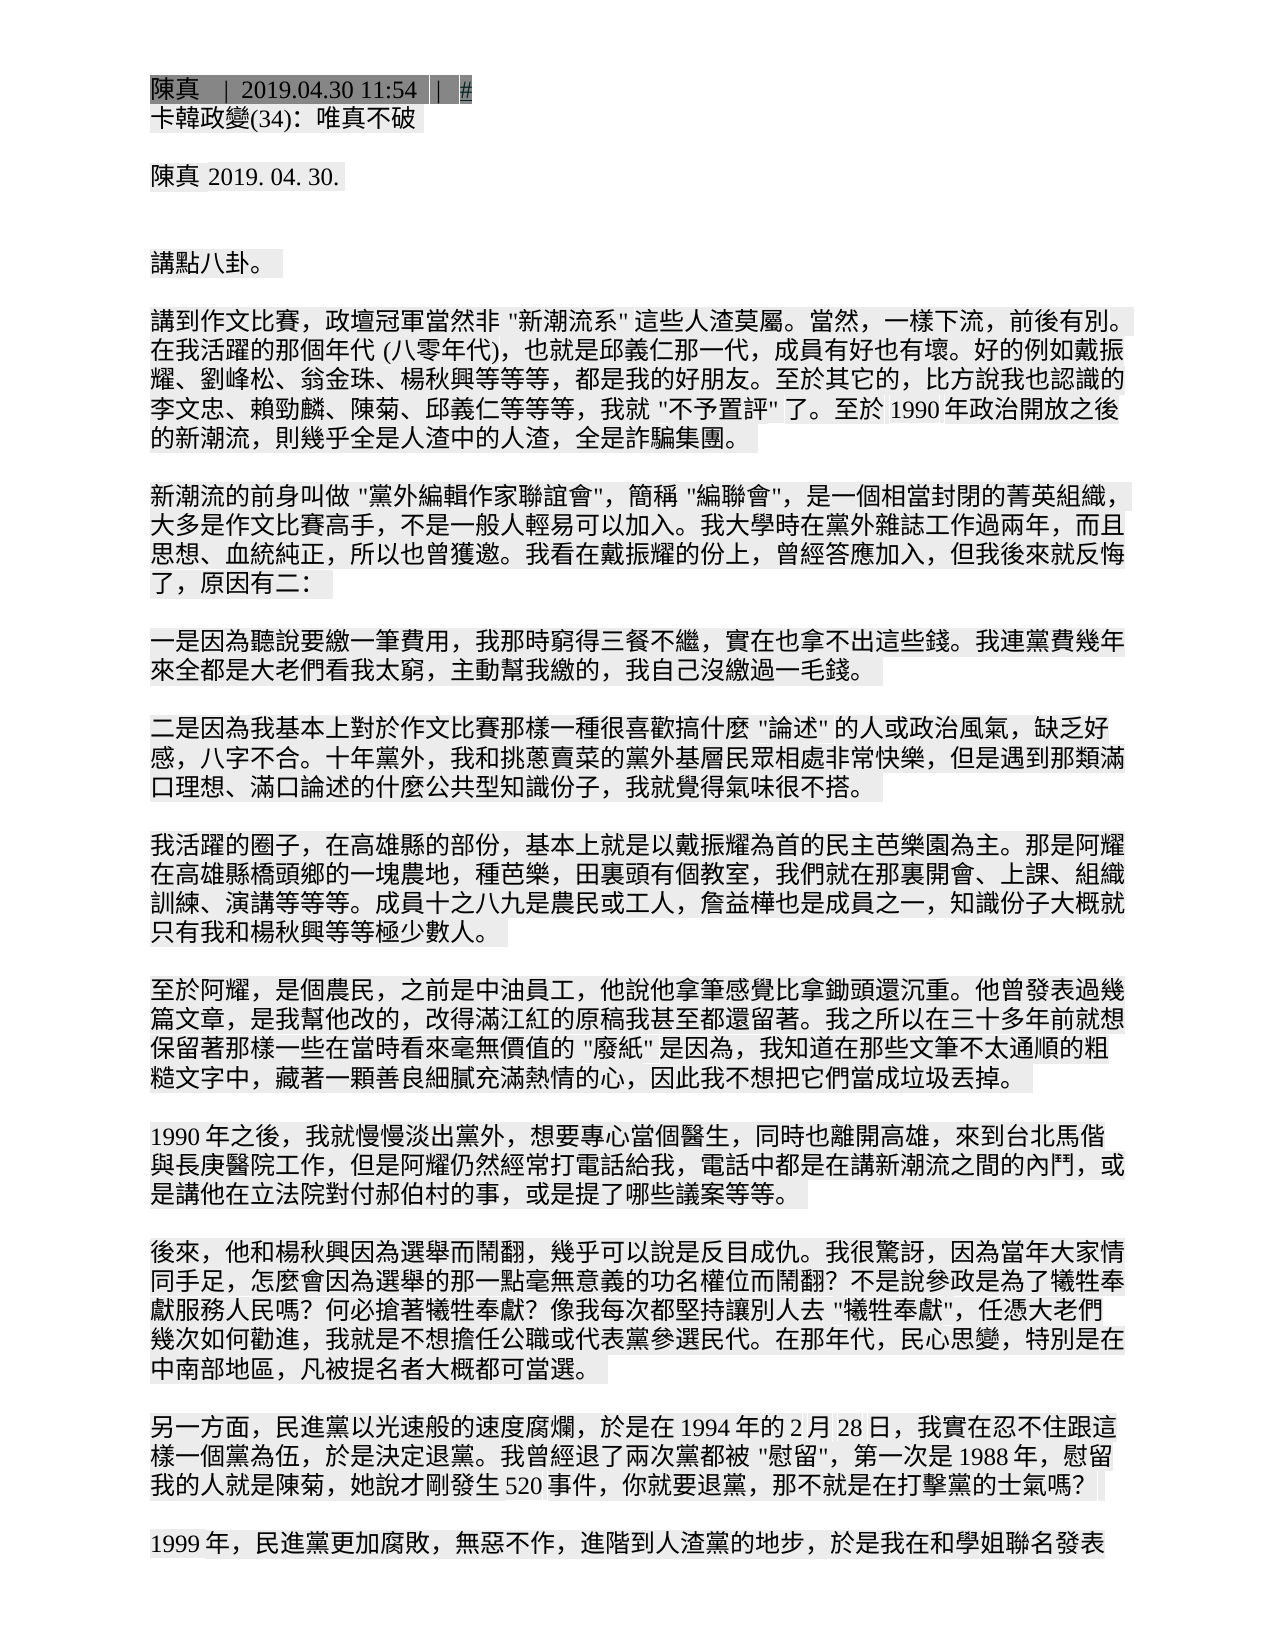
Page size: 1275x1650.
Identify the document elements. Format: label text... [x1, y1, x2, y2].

text 卡韓政變(34)：唯真不破 陳真 2019. 04. 30. 講點八卦。 講到作文比賽，政壇冠軍當然非 "新潮流系" 這些人渣莫屬。當然，一樣下流，前後有別。在我活躍的那個年代 (八零年代)，也就是邱義仁那一代，成員有好也有壞。好的例如戴振耀、劉峰松、翁金珠、楊秋興等等等，都是我的好朋友。至於其它的，比方說我也認識的李文忠、賴勁麟、陳菊、邱義仁等等等，我就 "不予置評" 了。至於1990年政治開放之後的新潮流，則幾乎全是人渣中的人渣，全是詐騙集團。 新潮流的前身叫做 "黨外編輯作家聯誼會"，簡稱 "編聯會"，是一個相當封閉的菁英組織，大多是作文比賽高手，不是一般人輕易可以加入。我大學時在黨外雜誌工作過兩年，而且思想、血統純正，所以也曾獲邀。我看在戴振耀的份上，曾經答應加入，但我後來就反悔了，原因有二： 一是因為聽說要繳一筆費用，我那時窮得三餐不繼，實在也拿不出這些錢。我連黨費幾年來全都是大老們看我太窮，主動幫我繳的，我自己沒繳過一毛錢。 二是因為我基本上對於作文比賽那樣一種很喜歡搞什麼 "論述" 的人或政治風氣，缺乏好感，八字不合。十年黨外，我和挑蔥賣菜的黨外基層民眾相處非常快樂，但是遇到那類滿口理想、滿口論述的什麼公共型知識份子，我就覺得氣味很不搭。 我活躍的圈子，在高雄縣的部份，基本上就是以戴振耀為首的民主芭樂園為主。那是阿耀在高雄縣橋頭鄉的一塊農地，種芭樂，田裏頭有個教室，我們就在那裏開會、上課、組織訓練、演講等等等。成員十之八九是農民或工人，詹益樺也是成員之一，知識份子大概就只有我和楊秋興等等極少數人。 至於阿耀，是個農民，之前是中油員工，他說他拿筆感覺比拿鋤頭還沉重。他曾發表過幾篇文章，是我幫他改的，改得滿江紅的原稿我甚至都還留著。我之所以在三十多年前就想保留著那樣一些在當時看來毫無價值的 "廢紙" 是因為，我知道在那些文筆不太通順的粗糙文字中，藏著一顆善良細膩充滿熱情的心，因此我不想把它們當成垃圾丟掉。 1990年之後，我就慢慢淡出黨外，想要專心當個醫生，同時也離開高雄，來到台北馬偕與長庚醫院工作，但是阿耀仍然經常打電話給我，電話中都是在講新潮流之間的內鬥，或是講他在立法院對付郝伯村的事，或是提了哪些議案等等。 後來，他和楊秋興因為選舉而鬧翻，幾乎可以說是反目成仇。我很驚訝，因為當年大家情同手足，怎麼會因為選舉的那一點毫無意義的功名權位而鬧翻？不是說參政是為了犧牲奉獻服務人民嗎？何必搶著犧牲奉獻？像我每次都堅持讓別人去 "犧牲奉獻"，任憑大老們幾次如何勸進，我就是不想擔任公職或代表黨參選民代。在那年代，民心思變，特別是在中南部地區，凡被提名者大概都可當選。 另一方面，民進黨以光速般的速度腐爛，於是在1994年的2月28日，我實在忍不住跟這樣一個黨為伍，於是決定退黨。我曾經退了兩次黨都被 "慰留"，第一次是1988年，慰留我的人就是陳菊，她說才剛發生520事件，你就要退黨，那不就是在打擊黨的士氣嗎？ 1999年，民進黨更加腐敗，無惡不作，進階到人渣黨的地步，於是我在和學姐聯名發表 "給長老教會的一封公開信" 之後，開始和人渣黨站在對立面，從此和過去的同志們為敵，或是從此不再往來，免得尷尬。 2007年，我回到台灣，寫了一封公開信在報紙上，公開點名林義雄、陳菊、戴振耀、翁金珠、劉峰松、楊秋興等等幾位好朋友，希望他們不要再為虎作倀，不要再挺早已失去靈魂的民進黨，希望他們留給台灣一條生路。不久之後，我就接到他們其中幾位的電話，寒喧之餘，我聽得出來，我是不可能改變他們的。 就這樣又過了十年。十年之中，一部份出於道不同不相為謀，一部份出於我個人強烈的隱世厭世念頭，幾乎和過去友人完全斷絕了連絡；就算有人經常相邀，我也不想再和昔日同志們碰面。碰了面要講什麼？打一架嗎？ 直到有一天，我聽說阿耀得了胰臟癌。我知道這個病來日無多，於是就和阿耀連絡上了，彷彿時光倒流，宛如失散多年的手足重逢，他說他很想念我，這麼多年來曾看過我的許多文章。我明白他的意思，但我們盡量避開具體的政治話題，免得尷尬。他拍著我的背說 "我以前就跟你現在一樣壯！" 我手搭在他肩上，很難想像曾經壯得像一頭牛的阿耀竟變得如此衰弱瘦小。言談中，總感覺就像一種臨終感言，他說，他很高興在他一生中，能夠和我們這樣一些好朋友共同走過台灣最關鍵的那一段歷史。 我去醫院和他家看了他幾次，小心翼翼問起楊秋興。阿耀說，秋興已經十幾二十年沒連絡，而且也沒來看他。聽起來，兩人心結頗重。於是我又小心翼翼問他，"希不希望秋興來看你？" 阿耀笑說，"這種事要自然，不能勉強啦"。我聽得出來，他是懷著希望的。於是，我決定從事一項艱難任務，希望在阿耀生前，能夠讓他和秋興重逢，重修舊好。 我完成了這項使命，讓曾經宛如親兄弟一般的楊秋興和戴振耀終於又相聚了。這就是我離開黨外將近三十年之後唯一 "拋頭露面" 所做的事情。 2017年的11月19日，阿耀過世了。但我仍然寫了一封 Line給他，只寫了六個字："阿耀來世再見"。 我之所以寫這些私人的事，只是想說說一種 "作文比賽" 以外的東西。阿耀是新潮流的核心人物，但是，一樣是新潮流，卻不是每一個都如此下流，仍然還是有著像戴振耀那樣善良樸實充滿利他精神的人。他雖當過大官，當過民代，高居廟堂之上，但他始終像個 "人"，權力始終沒有侵蝕他的為人。也許這是因為他不太會寫作文。 詹益樺自焚之後，我寫了一篇文字悼念阿樺，標題叫做 "一個謙卑慕道的草根工作者"，同樣也是在說明有關 "寫作文" 這樣一件事。我說，阿樺跟那些滿口理想滿口論述的所謂知識份子很不一樣，充滿血肉，很真實，不造假。 至於新潮流那些作文高手，卻是一個比一個卑鄙，一個比一個貪婪。特別是1990年之後的新潮流，根本就是頂級人渣的大本營。柯文哲總算跟我有了一項共識，那就是新潮流確實就是這個社會的禍害。用我的話來說，是社會的毒瘤。 至於最早期的新潮流，你知道像邱義仁他們每天講些什麼嗎？什麼效法拉美革命啦、反美啦、反資本主義啦、反議會路線啦、群眾掛帥啦、什麼卡斯楚啦、古巴革命啦、切格瓦拉的精神啦，什麼南韓反美學生運動值得效法啦，什麼工農階級革命啦，什麼左派無產階級革命啦，什麼曼德拉的反抗西方強權啦.，什麼草根組織啦...作文題目一大堆，真是很會寫。 阿耀曾經有一天，在民主芭樂園的教室，隨手攤開桌上一本新潮流雜誌，突然大笑說："哈哈哈，這些我都看不懂，你們讀書人才懂"。我那時沒讀過什麼書，於是也趕緊說，"其實我也看不太懂"。十幾年後，我飄洋過海飽讀洋書，但我卻更加 "看不懂" 了。這些作文比賽高手寫的每個字我都懂，但我不懂他們寫那些東西除了當成詐騙工具撈錢奪權之外，究竟有何意義可言？ 韓國瑜說得沒錯，"政治語言，唯真不破"。只有真實、真心的東西，才具有價值，哪怕十分粗糙或粗俗。 [150, 104, 1125, 1559]
text 陳真 | 2019.04.30 11:54 | # [150, 75, 1125, 104]
